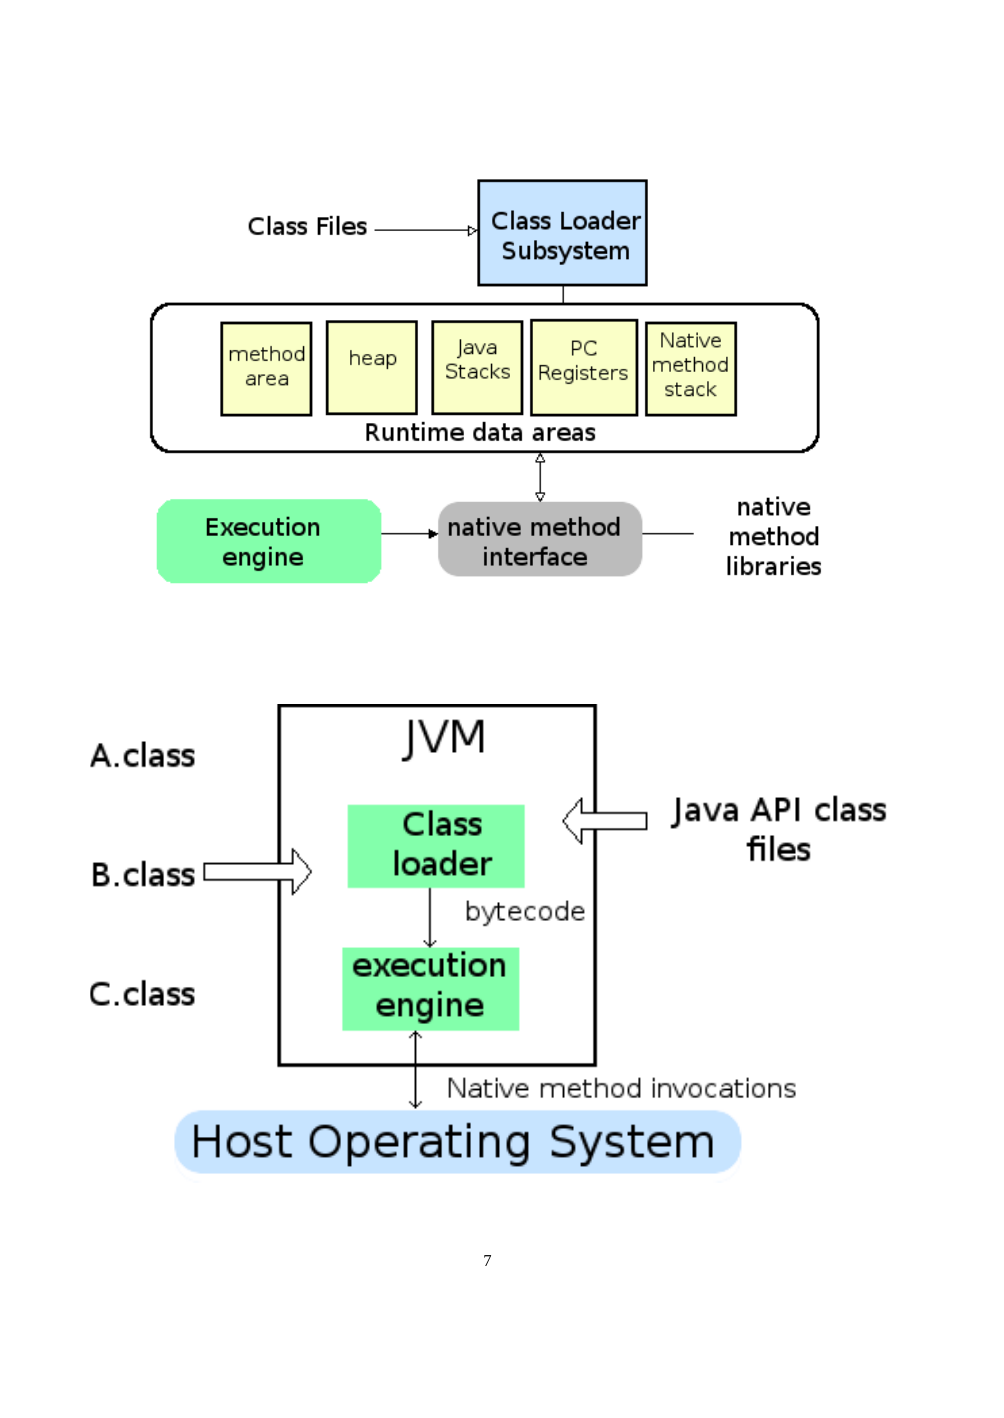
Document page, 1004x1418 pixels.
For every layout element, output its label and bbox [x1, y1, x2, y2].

picture [90, 704, 888, 1183]
picture [88, 147, 886, 666]
